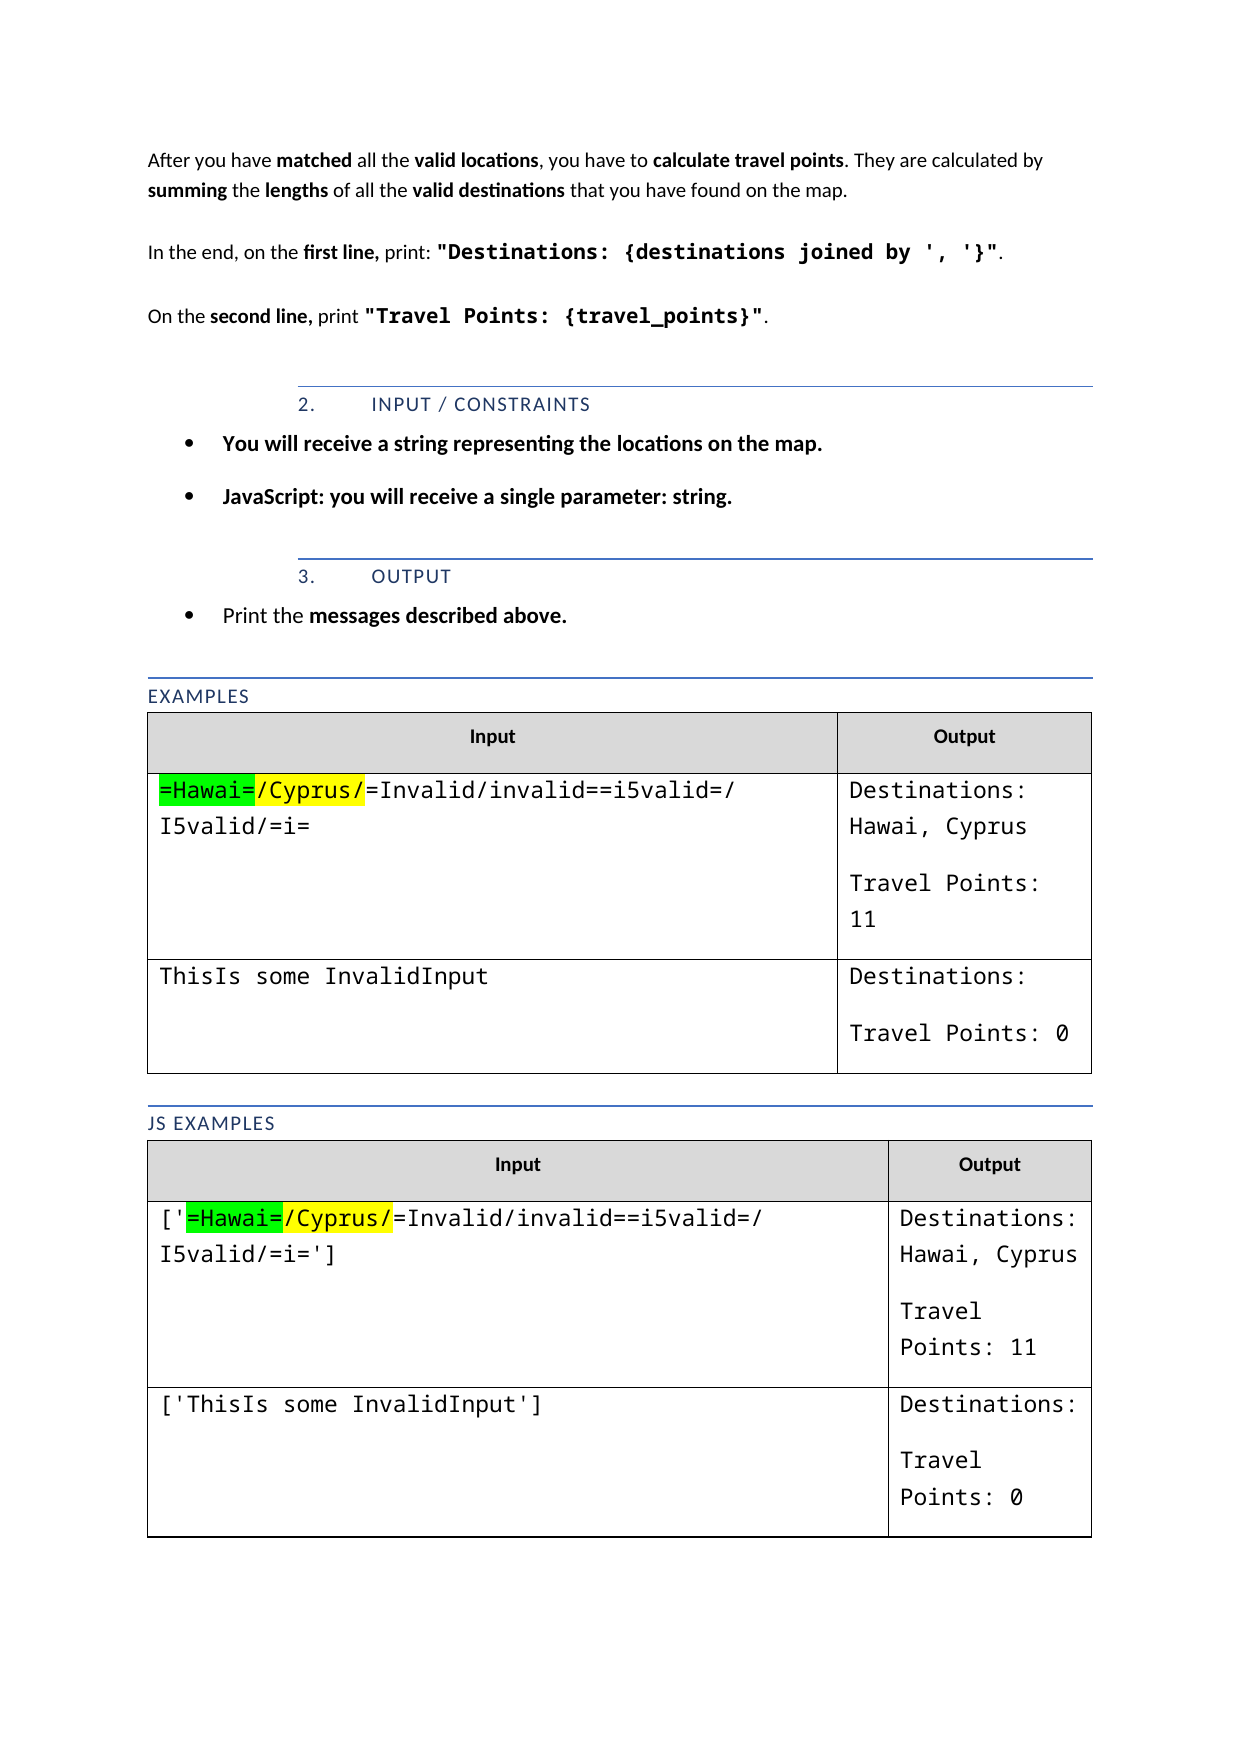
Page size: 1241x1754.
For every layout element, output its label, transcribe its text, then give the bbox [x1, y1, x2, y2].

table_cell ['ThisIs some InvalidInput'] [148, 1388, 888, 1536]
table_header Input [148, 713, 837, 773]
list Print the messages described above. [185, 601, 1093, 629]
text In the end, on the first line, print: "Destinations: {destinations joined by ', '}". [148, 237, 1093, 266]
table_cell Destinations: Travel Points: 0 [838, 960, 1091, 1073]
list JavaScript: you will receive a single parameter: string. [185, 482, 1093, 510]
table_cell =Hawai=/Cyprus/=Invalid/invalid==i5valid=/I5valid/=i= [148, 774, 837, 959]
table_header Input [148, 1141, 888, 1201]
subtitle JS Examples [148, 1107, 1093, 1136]
subtitle Examples [148, 679, 1093, 708]
subtitle Output [298, 560, 1093, 589]
list You will receive a string representing the locations on the map. [185, 429, 1093, 457]
table_header Output [838, 713, 1091, 773]
table_header Output [889, 1141, 1091, 1201]
table_cell ThisIs some InvalidInput [148, 960, 837, 1073]
table_cell Destinations: Hawai, Cyprus Travel Points: 11 [889, 1202, 1091, 1387]
table_cell Destinations: Hawai, Cyprus Travel Points: 11 [838, 774, 1091, 959]
subtitle Input / Constraints [298, 387, 1093, 417]
text After you have matched all the valid locations, you have to calculate travel points. They are calculated by summing the lengths of all the valid destinations that you have found on the map. [148, 148, 1093, 202]
table_cell Destinations: Travel Points: 0 [889, 1388, 1091, 1536]
text On the second line, print "Travel Points: {travel_points}". [148, 301, 1093, 329]
table_cell ['=Hawai=/Cyprus/=Invalid/invalid==i5valid=/I5valid/=i='] [148, 1202, 888, 1387]
